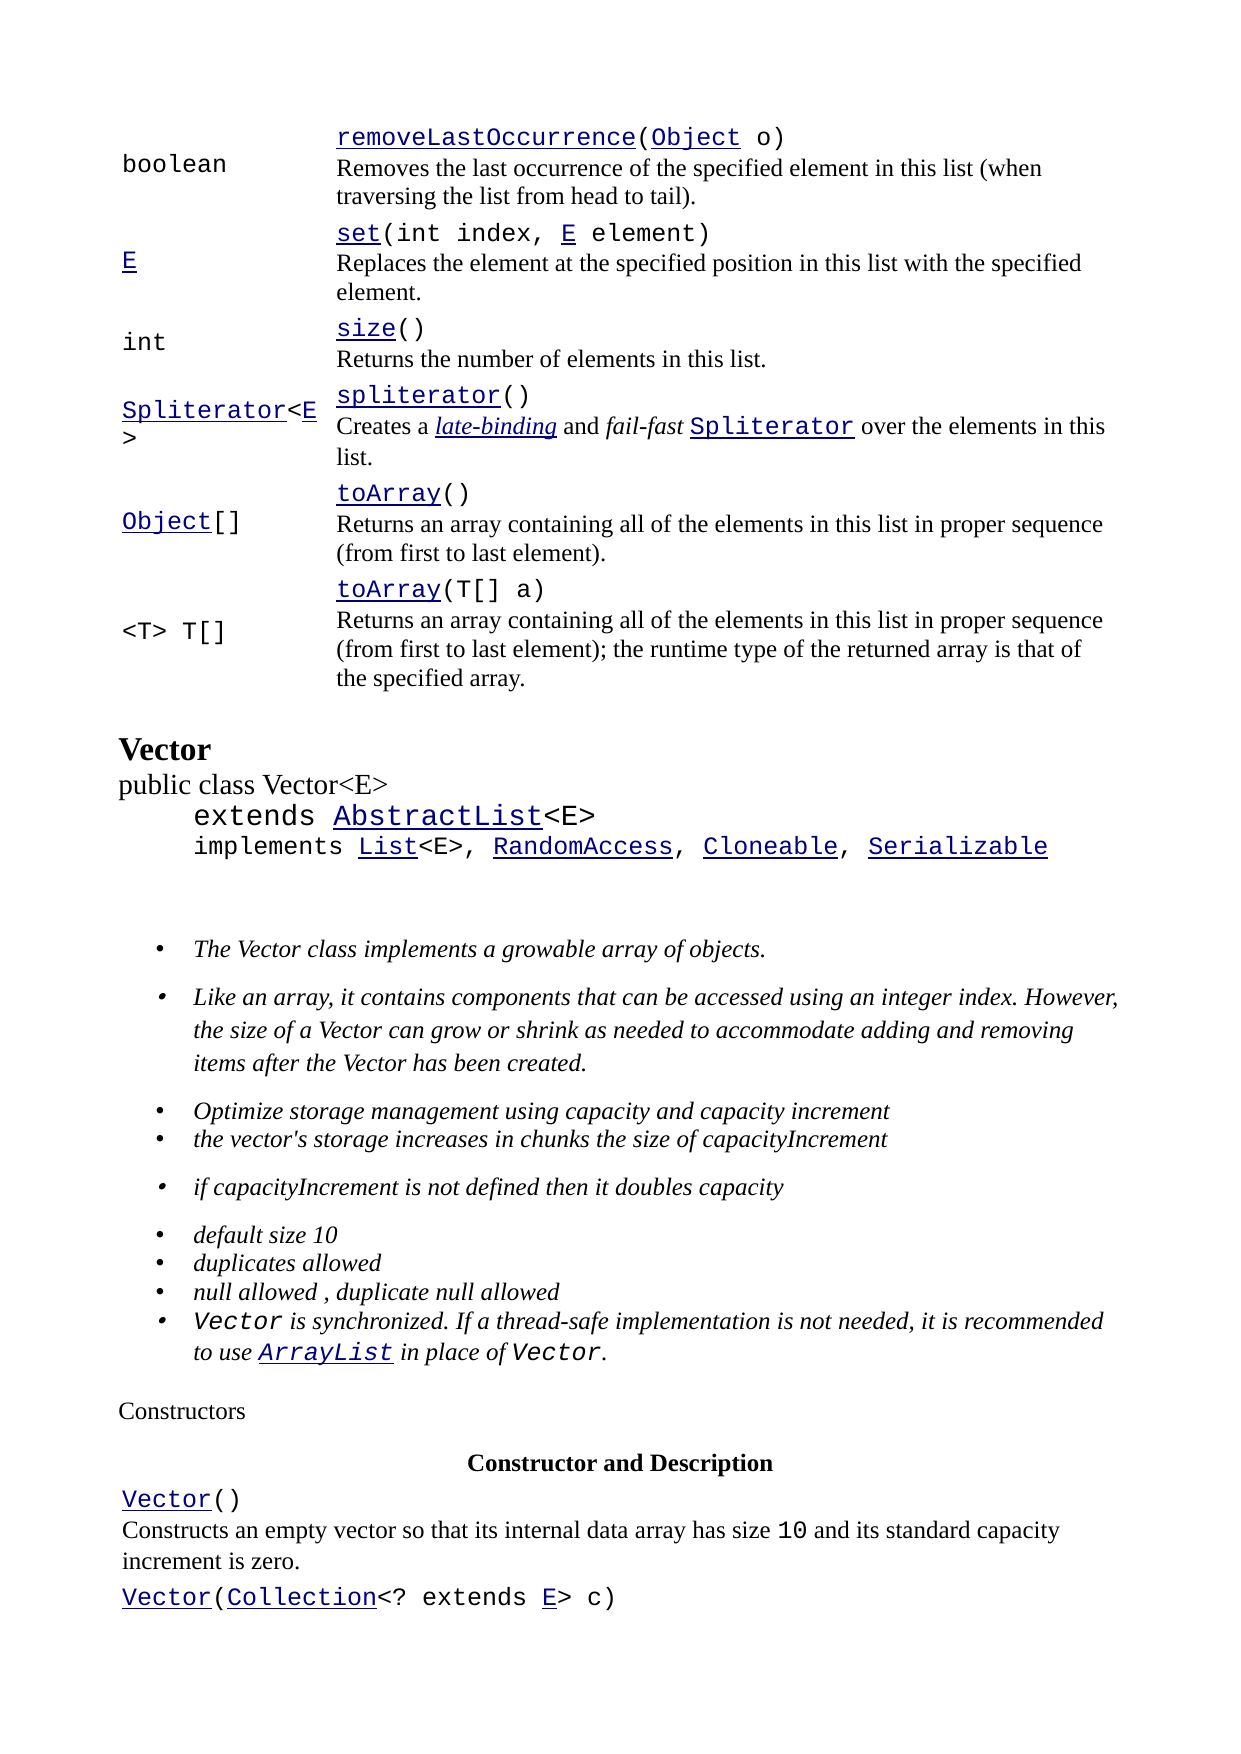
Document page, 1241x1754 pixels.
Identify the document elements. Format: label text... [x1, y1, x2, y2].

text public class Vector<E> [118, 767, 1122, 801]
table_header Constructor and Description [118, 1444, 1122, 1480]
list null allowed , duplicate null allowed [156, 1277, 1122, 1306]
text extends AbstractList<E> [118, 801, 1122, 834]
table_cell spliterator() Creates a late-binding and fail-fast Spliterator over the elements in this list. [333, 377, 1122, 475]
table_cell int [118, 310, 332, 377]
text Vector [118, 729, 1122, 767]
text Constructors [118, 1396, 1122, 1425]
table_cell Vector(Collection<? extends E> c) [118, 1578, 1122, 1617]
list if capacityIncrement is not defined then it doubles capacity [156, 1172, 1122, 1201]
list Like an array, it contains components that can be accessed using an integer index. However, the size of a Vector can grow or shrink as needed to accommodate adding and removing items after the Vector has been created. [156, 982, 1122, 1077]
table_cell size() Returns the number of elements in this list. [333, 310, 1122, 377]
table_cell <T> T[] [118, 571, 332, 695]
table_cell Spliterator<E> [118, 377, 332, 475]
table_cell toArray() Returns an array containing all of the elements in this list in proper sequence (from first to last element). [333, 475, 1122, 571]
list Vector is synchronized. If a thread-safe implementation is not needed, it is recommended to use ArrayList in place of Vector. [156, 1306, 1122, 1368]
list The Vector class implements a growable array of objects. [156, 934, 1122, 963]
table_cell Vector() Constructs an empty vector so that its internal data array has size 10 and its standard capacity increment is zero. [118, 1480, 1122, 1578]
table_cell removeLastOccurrence(Object o) Removes the last occurrence of the specified element in this list (when traversing the list from head to tail). [333, 118, 1122, 214]
list the vector's storage increases in chunks the size of capacityIncrement [156, 1124, 1122, 1153]
table_cell boolean [118, 118, 332, 214]
table_cell toArray(T[] a) Returns an array containing all of the elements in this list in proper sequence (from first to last element); the runtime type of the returned array is that of the specified array. [333, 571, 1122, 695]
list Optimize storage management using capacity and capacity increment [156, 1096, 1122, 1124]
list duplicates allowed [156, 1248, 1122, 1277]
table_cell set(int index, E element) Replaces the element at the specified position in this list with the specified element. [333, 214, 1122, 310]
table_cell E [118, 214, 332, 310]
table_cell Object[] [118, 475, 332, 571]
text implements List<E>, RandomAccess, Cloneable, Serializable [118, 834, 1122, 862]
list default size 10 [156, 1220, 1122, 1248]
